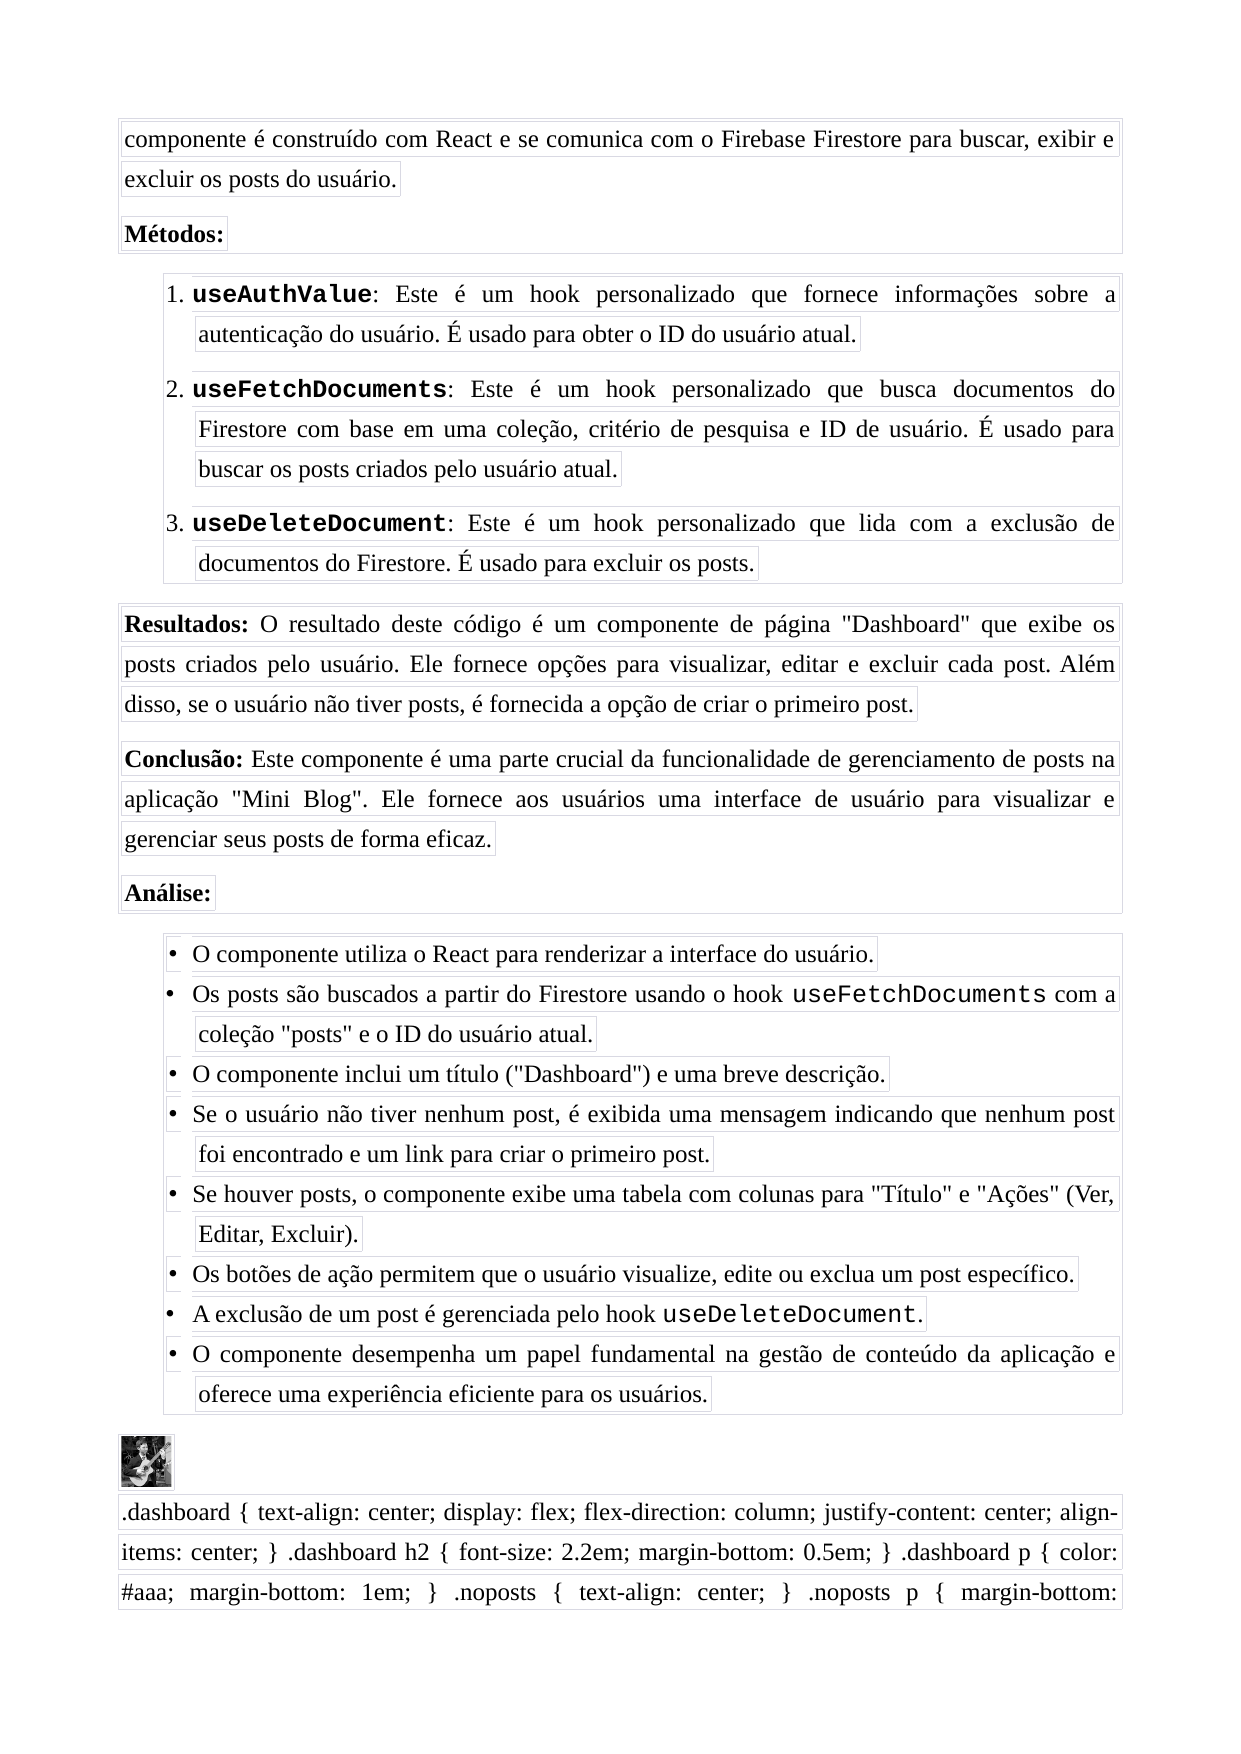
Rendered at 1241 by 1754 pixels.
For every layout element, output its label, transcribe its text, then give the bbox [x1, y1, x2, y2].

list O componente utiliza o React para renderizar a interface do usuário. [164, 934, 1122, 971]
list A exclusão de um post é gerenciada pelo hook useDeleteDocument. [164, 1293, 1122, 1331]
text Métodos: [119, 213, 1122, 253]
text Análise: [119, 872, 1122, 913]
text Conclusão: Este componente é uma parte crucial da funcionalidade de gerenciamento de posts na aplicação "Mini Blog". Ele fornece aos usuários uma interface de usuário para visualizar e gerenciar seus posts de forma eficaz. [119, 738, 1122, 856]
text Resultados: O resultado deste código é um componente de página "Dashboard" que exibe os posts criados pelo usuário. Ele fornece opções para visualizar, editar e excluir cada post. Além disso, se o usuário não tiver posts, é fornecida a opção de criar o primeiro post. [119, 604, 1122, 721]
text items: center; } .dashboard h2 { font-size: 2.2em; margin-bottom: 0.5em; } .dashboard p { color: [119, 1535, 1122, 1569]
list Se o usuário não tiver nenhum post, é exibida uma mensagem indicando que nenhum post foi encontrado e um link para criar o primeiro post. [164, 1093, 1122, 1171]
list useAuthValue: Este é um hook personalizado que fornece informações sobre a autenticação do usuário. É usado para obter o ID do usuário atual. [164, 274, 1122, 351]
picture [121, 1436, 172, 1487]
list useDeleteDocument: Este é um hook personalizado que lida com a exclusão de documentos do Firestore. É usado para excluir os posts. [164, 502, 1122, 583]
list Os botões de ação permitem que o usuário visualize, edite ou exclua um post específico. [164, 1253, 1122, 1291]
text .dashboard { text-align: center; display: flex; flex-direction: column; justify-content: center; align- [119, 1495, 1122, 1529]
list O componente inclui um título ("Dashboard") e uma breve descrição. [164, 1053, 1122, 1091]
text componente é construído com React e se comunica com o Firebase Firestore para buscar, exibir e excluir os posts do usuário. [119, 119, 1122, 196]
text #aaa; margin-bottom: 1em; } .noposts { text-align: center; } .noposts p { margin-bottom: [119, 1575, 1122, 1609]
list O componente desempenha um papel fundamental na gestão de conteúdo da aplicação e oferece uma experiência eficiente para os usuários. [164, 1333, 1122, 1414]
list Os posts são buscados a partir do Firestore usando o hook useFetchDocuments com a coleção "posts" e o ID do usuário atual. [164, 973, 1122, 1051]
list useFetchDocuments: Este é um hook personalizado que busca documentos do Firestore com base em uma coleção, critério de pesquisa e ID de usuário. É usado para buscar os posts criados pelo usuário atual. [164, 368, 1122, 486]
list Se houver posts, o componente exibe uma tabela com colunas para "Título" e "Ações" (Ver, Editar, Excluir). [164, 1173, 1122, 1251]
